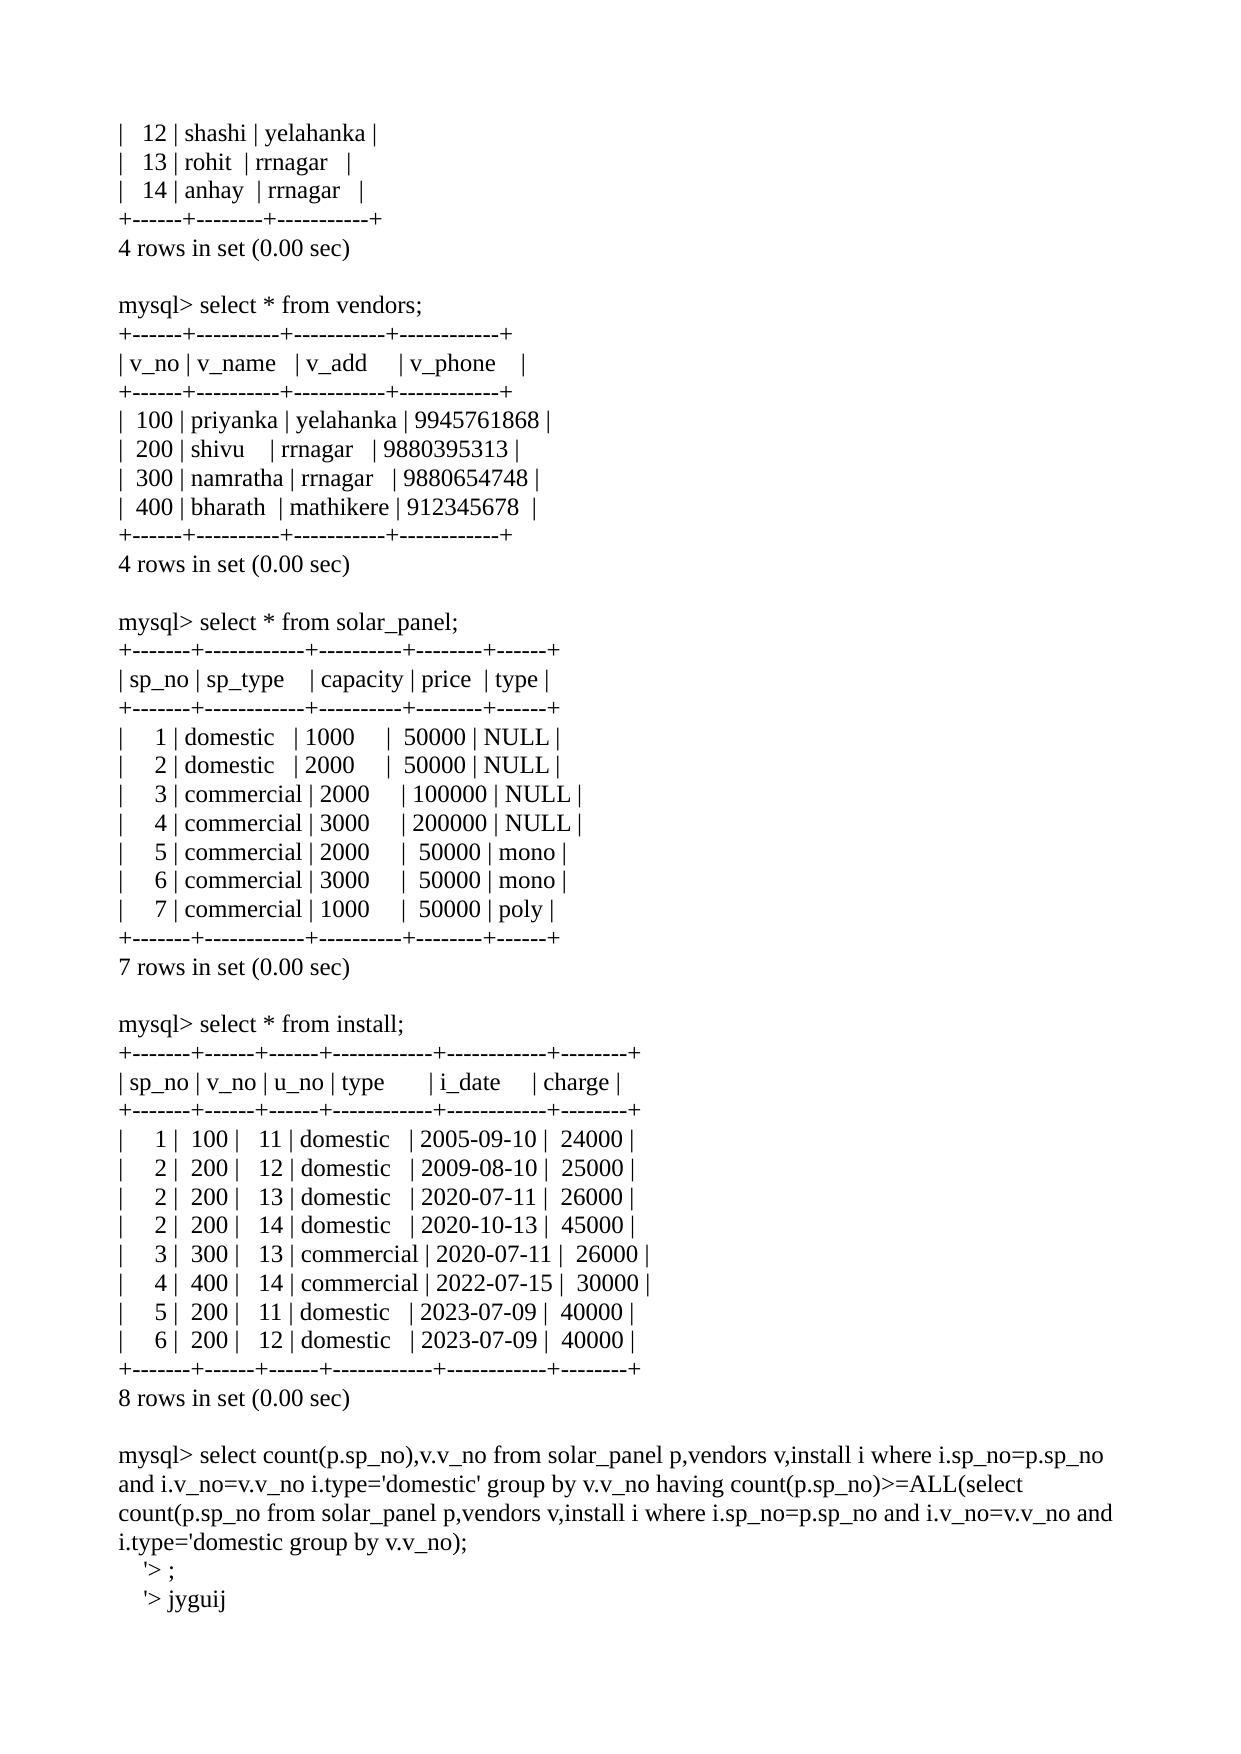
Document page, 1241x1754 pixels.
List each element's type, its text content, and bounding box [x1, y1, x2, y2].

text 4 rows in set (0.00 sec) [118, 233, 1122, 262]
text | 12 | shashi | yelahanka | [118, 118, 1122, 147]
text | 6 | 200 | 12 | domestic | 2023-07-09 | 40000 | [118, 1326, 1122, 1354]
text | 1 | 100 | 11 | domestic | 2005-09-10 | 24000 | [118, 1124, 1122, 1153]
text | 4 | 400 | 14 | commercial | 2022-07-15 | 30000 | [118, 1268, 1122, 1297]
text | 14 | anhay | rrnagar | [118, 176, 1122, 204]
text +-------+------+------+------------+------------+--------+ [118, 1038, 1122, 1067]
text | 3 | 300 | 13 | commercial | 2020-07-11 | 26000 | [118, 1239, 1122, 1268]
text mysql> select count(p.sp_no),v.v_no from solar_panel p,vendors v,install i where i.sp_no=p.sp_no and i.v_no=v.v_no i.type='domestic' group by v.v_no having count(p.sp_no)>=ALL(select count(p.sp_no from solar_panel p,vendors v,install i where i.sp_no=p.sp_no and i.v_no=v.v_no and i.type='domestic group by v.v_no); [118, 1441, 1122, 1556]
text | 3 | commercial | 2000 | 100000 | NULL | [118, 779, 1122, 808]
text | 4 | commercial | 3000 | 200000 | NULL | [118, 808, 1122, 837]
text | 13 | rohit | rrnagar | [118, 147, 1122, 176]
text '> jyguij [118, 1584, 1122, 1613]
text | 300 | namratha | rrnagar | 9880654748 | [118, 463, 1122, 492]
text 8 rows in set (0.00 sec) [118, 1383, 1122, 1412]
text | 1 | domestic | 1000 | 50000 | NULL | [118, 722, 1122, 751]
text | 2 | 200 | 13 | domestic | 2020-07-11 | 26000 | [118, 1182, 1122, 1211]
text | sp_no | sp_type | capacity | price | type | [118, 664, 1122, 693]
text +-------+------------+----------+--------+------+ [118, 636, 1122, 664]
text mysql> select * from install; [118, 1009, 1122, 1038]
text +------+----------+-----------+------------+ [118, 377, 1122, 406]
text +------+----------+-----------+------------+ [118, 521, 1122, 549]
text +-------+------+------+------------+------------+--------+ [118, 1096, 1122, 1124]
text | 100 | priyanka | yelahanka | 9945761868 | [118, 406, 1122, 434]
text 7 rows in set (0.00 sec) [118, 952, 1122, 981]
text mysql> select * from solar_panel; [118, 607, 1122, 636]
text | 2 | domestic | 2000 | 50000 | NULL | [118, 751, 1122, 779]
text | 6 | commercial | 3000 | 50000 | mono | [118, 866, 1122, 894]
text +-------+------------+----------+--------+------+ [118, 693, 1122, 722]
text | v_no | v_name | v_add | v_phone | [118, 348, 1122, 377]
text | sp_no | v_no | u_no | type | i_date | charge | [118, 1067, 1122, 1096]
text | 5 | 200 | 11 | domestic | 2023-07-09 | 40000 | [118, 1297, 1122, 1326]
text | 200 | shivu | rrnagar | 9880395313 | [118, 434, 1122, 463]
text | 7 | commercial | 1000 | 50000 | poly | [118, 894, 1122, 923]
text mysql> select * from vendors; [118, 291, 1122, 319]
text +-------+------------+----------+--------+------+ [118, 923, 1122, 952]
text +-------+------+------+------------+------------+--------+ [118, 1354, 1122, 1383]
text | 5 | commercial | 2000 | 50000 | mono | [118, 837, 1122, 866]
text | 400 | bharath | mathikere | 912345678 | [118, 492, 1122, 521]
text +------+--------+-----------+ [118, 204, 1122, 233]
text | 2 | 200 | 12 | domestic | 2009-08-10 | 25000 | [118, 1153, 1122, 1182]
text | 2 | 200 | 14 | domestic | 2020-10-13 | 45000 | [118, 1211, 1122, 1239]
text 4 rows in set (0.00 sec) [118, 549, 1122, 578]
text '> ; [118, 1556, 1122, 1584]
text +------+----------+-----------+------------+ [118, 319, 1122, 348]
